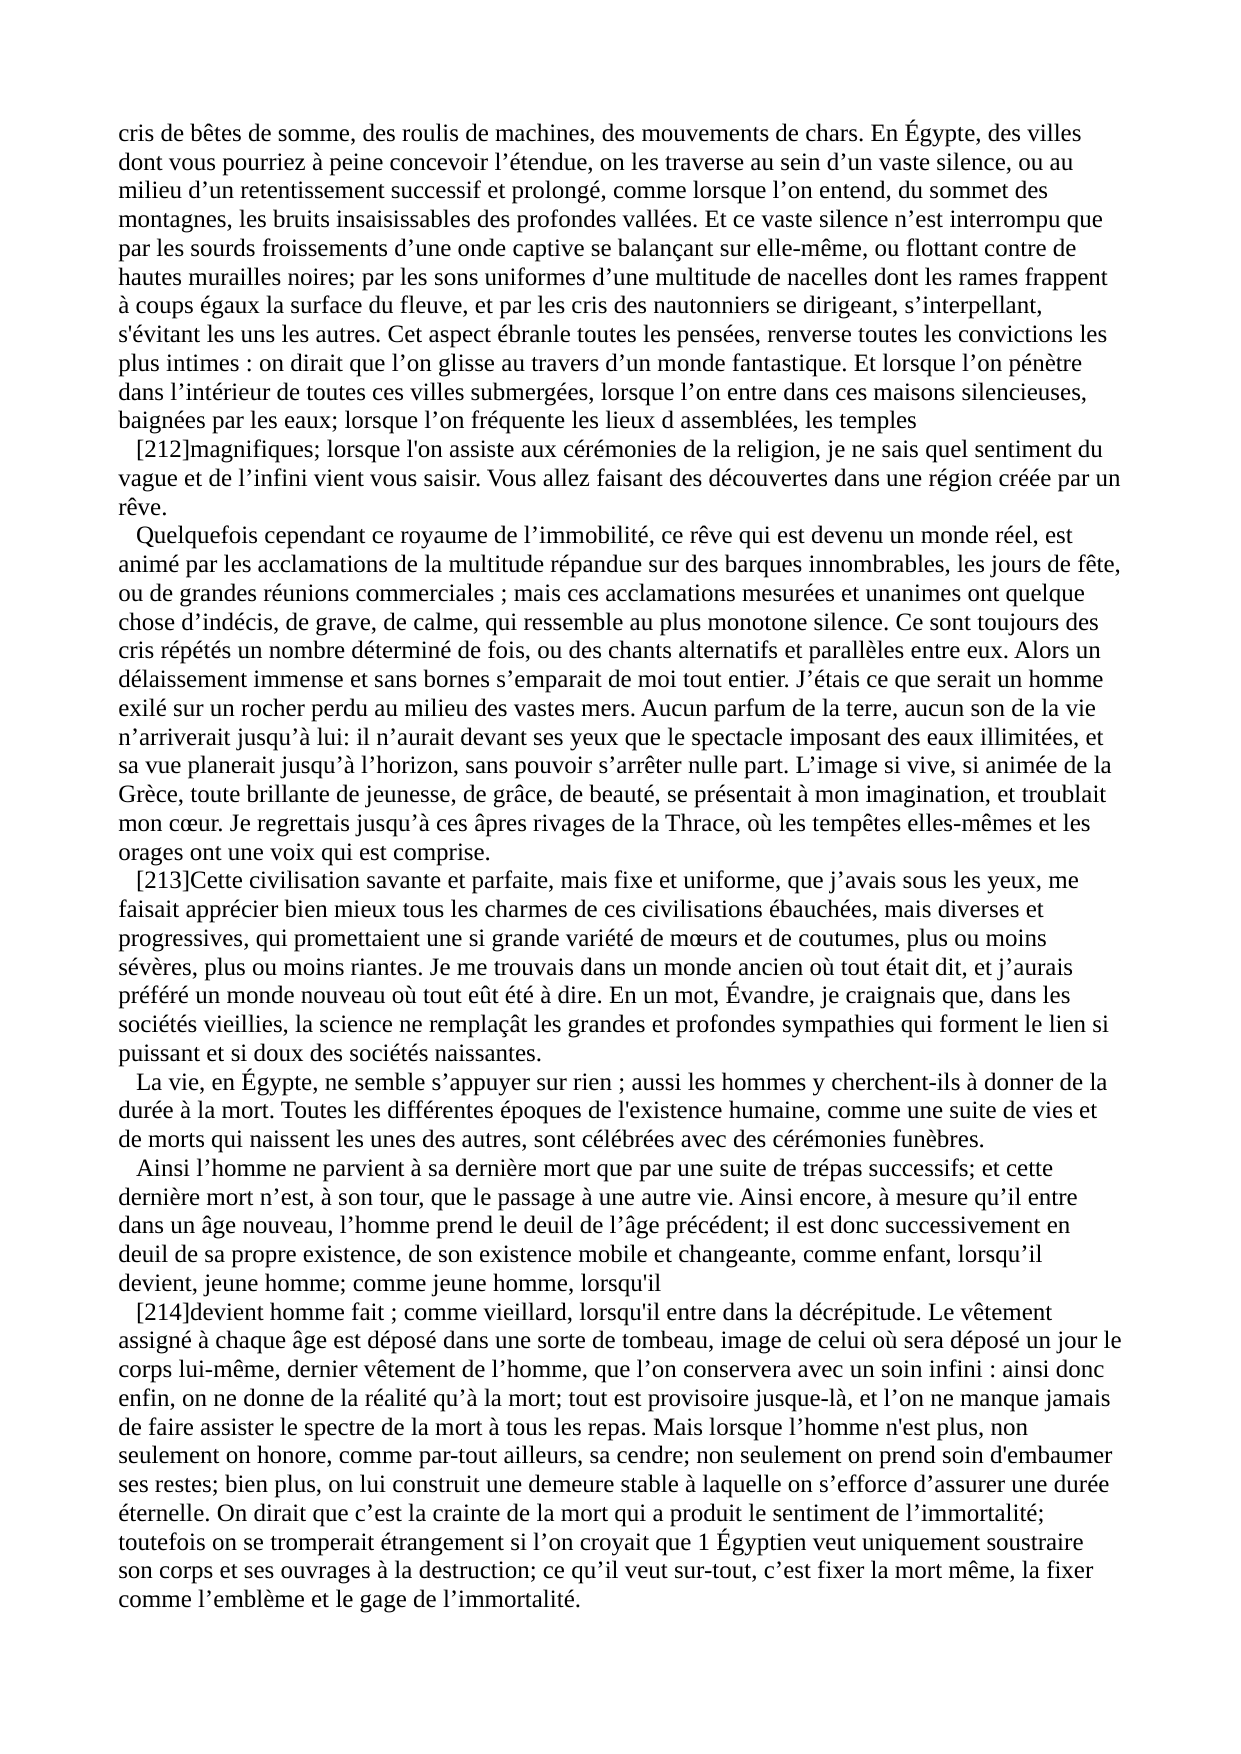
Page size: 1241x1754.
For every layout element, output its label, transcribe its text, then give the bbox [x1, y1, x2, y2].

text [214]devient homme fait ; comme vieillard, lorsqu'il entre dans la décrépitude. Le vêtement assigné à chaque âge est déposé dans une sorte de tombeau, image de celui où sera déposé un jour le corps lui-même, dernier vêtement de l’homme, que l’on conservera avec un soin infini : ainsi donc enfin, on ne donne de la réalité qu’à la mort; tout est provisoire jusque-là, et l’on ne manque jamais de faire assister le spectre de la mort à tous les repas. Mais lorsque l’homme n'est plus, non seulement on honore, comme par-tout ailleurs, sa cendre; non seulement on prend soin d'embaumer ses restes; bien plus, on lui construit une demeure stable à laquelle on s’efforce d’assurer une durée éternelle. On dirait que c’est la crainte de la mort qui a produit le sentiment de l’immortalité; toutefois on se tromperait étrangement si l’on croyait que 1 Égyptien veut uniquement soustraire son corps et ses ouvrages à la destruction; ce qu’il veut sur-tout, c’est fixer la mort même, la fixer comme l’emblème et le gage de l’immortalité. [118, 1297, 1122, 1613]
text Ainsi l’homme ne parvient à sa dernière mort que par une suite de trépas successifs; et cette dernière mort n’est, à son tour, que le passage à une autre vie. Ainsi encore, à mesure qu’il entre dans un âge nouveau, l’homme prend le deuil de l’âge précédent; il est donc successivement en deuil de sa propre existence, de son existence mobile et changeante, comme enfant, lorsqu’il devient, jeune homme; comme jeune homme, lorsqu'il [118, 1153, 1122, 1297]
text cris de bêtes de somme, des roulis de machines, des mouvements de chars. En Égypte, des villes dont vous pourriez à peine concevoir l’étendue, on les traverse au sein d’un vaste silence, ou au milieu d’un retentissement successif et prolongé, comme lorsque l’on entend, du sommet des montagnes, les bruits insaisissables des profondes vallées. Et ce vaste silence n’est interrompu que par les sourds froissements d’une onde captive se balançant sur elle-même, ou flottant contre de hautes murailles noires; par les sons uniformes d’une multitude de nacelles dont les rames frappent à coups égaux la surface du fleuve, et par les cris des nautonniers se dirigeant, s’interpellant, s'évitant les uns les autres. Cet aspect ébranle toutes les pensées, renverse toutes les convictions les plus intimes : on dirait que l’on glisse au travers d’un monde fantastique. Et lorsque l’on pénètre dans l’intérieur de toutes ces villes submergées, lorsque l’on entre dans ces maisons silencieuses, baignées par les eaux; lorsque l’on fréquente les lieux d assemblées, les temples [118, 118, 1122, 434]
text Quelquefois cependant ce royaume de l’immobilité, ce rêve qui est devenu un monde réel, est animé par les acclamations de la multitude répandue sur des barques innombrables, les jours de fête, ou de grandes réunions commerciales ; mais ces acclamations mesurées et unanimes ont quelque chose d’indécis, de grave, de calme, qui ressemble au plus monotone silence. Ce sont toujours des cris répétés un nombre déterminé de fois, ou des chants alternatifs et parallèles entre eux. Alors un délaissement immense et sans bornes s’emparait de moi tout entier. J’étais ce que serait un homme exilé sur un rocher perdu au milieu des vastes mers. Aucun parfum de la terre, aucun son de la vie n’arriverait jusqu’à lui: il n’aurait devant ses yeux que le spectacle imposant des eaux illimitées, et sa vue planerait jusqu’à l’horizon, sans pouvoir s’arrêter nulle part. L’image si vive, si animée de la Grèce, toute brillante de jeunesse, de grâce, de beauté, se présentait à mon imagination, et troublait mon cœur. Je regrettais jusqu’à ces âpres rivages de la Thrace, où les tempêtes elles-mêmes et les orages ont une voix qui est comprise. [118, 521, 1122, 866]
text [213]Cette civilisation savante et parfaite, mais fixe et uniforme, que j’avais sous les yeux, me faisait apprécier bien mieux tous les charmes de ces civilisations ébauchées, mais diverses et progressives, qui promettaient une si grande variété de mœurs et de coutumes, plus ou moins sévères, plus ou moins riantes. Je me trouvais dans un monde ancien où tout était dit, et j’aurais préféré un monde nouveau où tout eût été à dire. En un mot, Évandre, je craignais que, dans les sociétés vieillies, la science ne remplaçât les grandes et profondes sympathies qui forment le lien si puissant et si doux des sociétés naissantes. [118, 866, 1122, 1067]
text [212]magnifiques; lorsque l'on assiste aux cérémonies de la religion, je ne sais quel sentiment du vague et de l’infini vient vous saisir. Vous allez faisant des découvertes dans une région créée par un rêve. [118, 434, 1122, 521]
text La vie, en Égypte, ne semble s’appuyer sur rien ; aussi les hommes y cherchent-ils à donner de la durée à la mort. Toutes les différentes époques de l'existence humaine, comme une suite de vies et de morts qui naissent les unes des autres, sont célébrées avec des cérémonies funèbres. [118, 1067, 1122, 1153]
